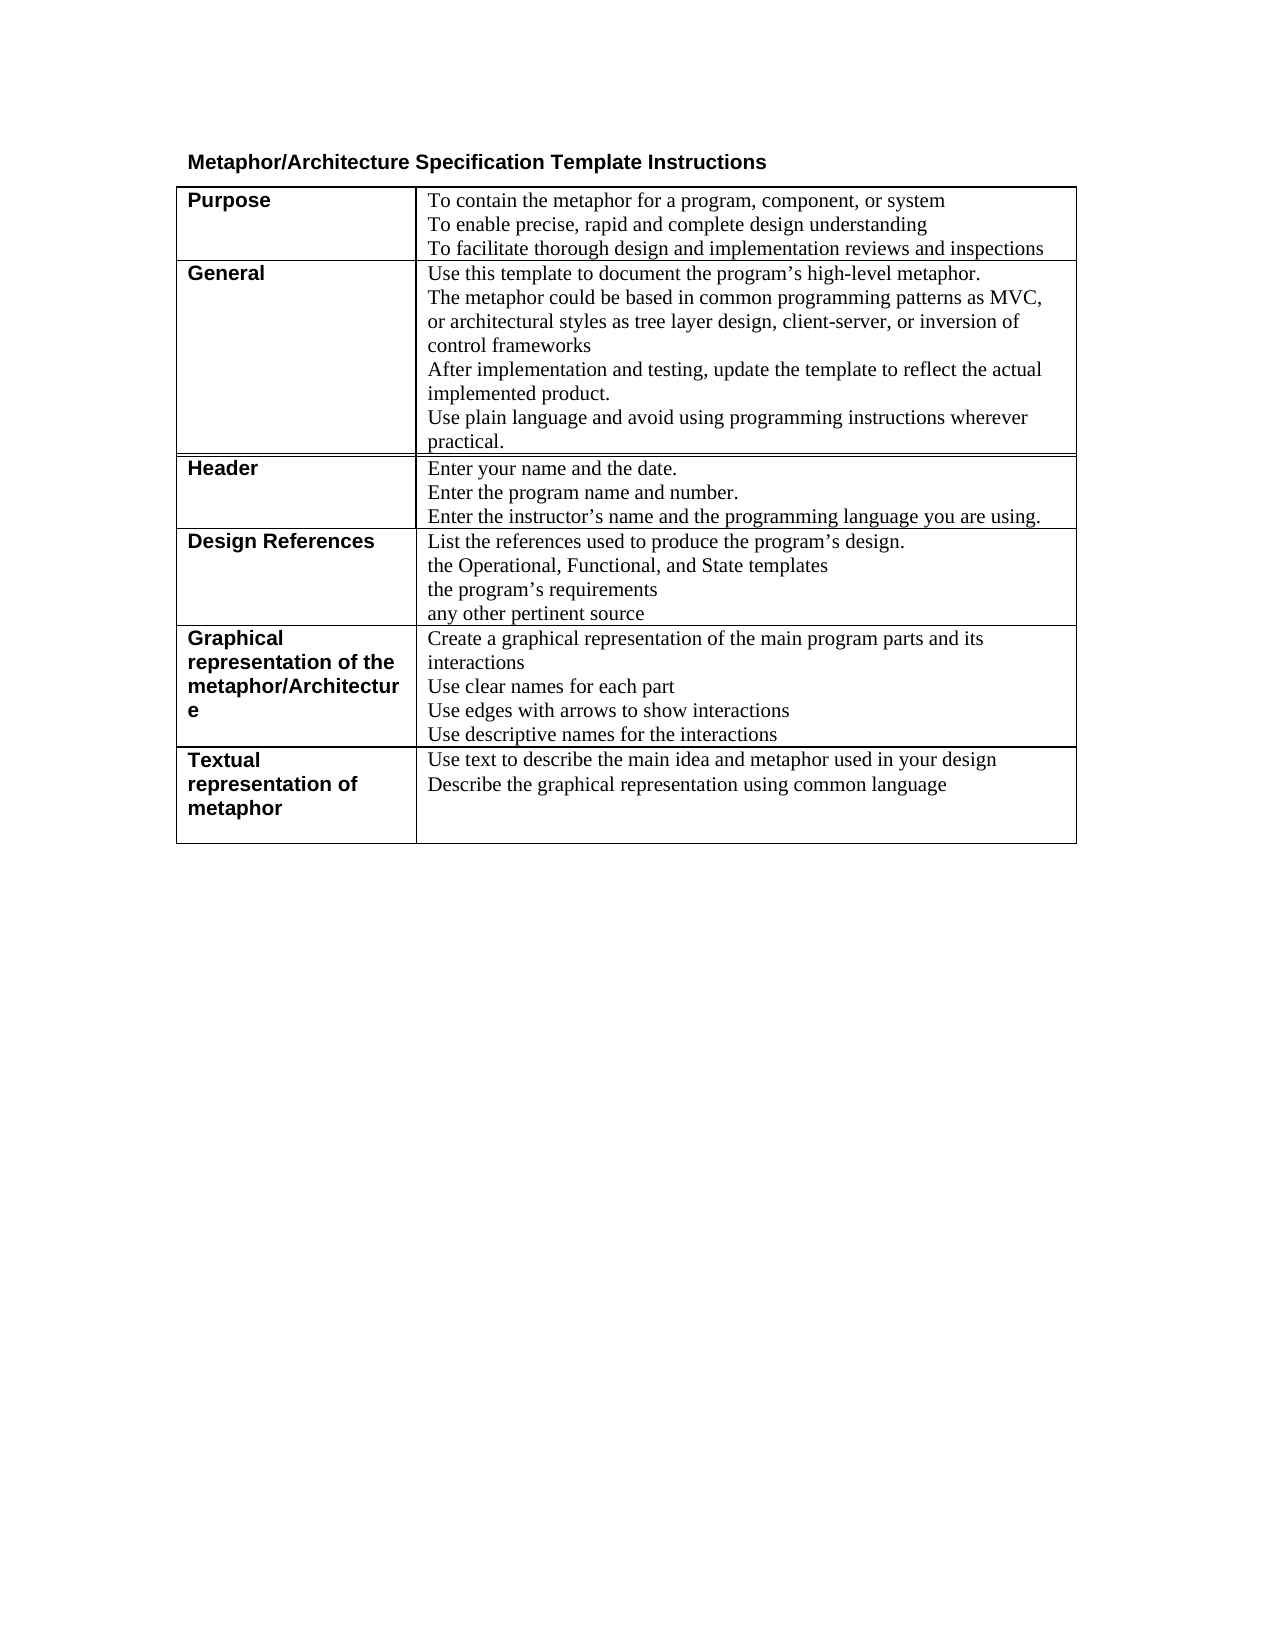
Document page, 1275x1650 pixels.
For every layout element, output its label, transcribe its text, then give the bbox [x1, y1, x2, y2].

table_header Purpose [177, 188, 415, 260]
table_cell Create a graphical representation of the main program parts and its interactions Use clear names for each part Use edges with arrows to show interactions Use descriptive names for the interactions [417, 626, 1076, 746]
table_header To contain the metaphor for a program, component, or system To enable precise, rapid and complete design understanding To facilitate thorough design and implementation reviews and inspections [417, 188, 1076, 260]
table_cell Textual representation of metaphor [177, 748, 416, 843]
title Metaphor/Architecture Specification Template Instructions [187, 150, 1087, 174]
table_cell General [177, 261, 415, 453]
table_cell Enter your name and the date. Enter the program name and number. Enter the instructor’s name and the programming language you are using. [417, 457, 1076, 528]
table_cell Use this template to document the program’s high-level metaphor. The metaphor could be based in common programming patterns as MVC, or architectural styles as tree layer design, client-server, or inversion of control frameworks After implementation and testing, update the template to reflect the actual implemented product. Use plain language and avoid using programming instructions wherever practical. [417, 261, 1076, 453]
table_cell Header [177, 457, 415, 528]
table_cell Graphical representation of the metaphor/Architecture [177, 626, 416, 746]
table_cell Use text to describe the main idea and metaphor used in your design Describe the graphical representation using common language [417, 748, 1076, 843]
table_cell List the references used to produce the program’s design. the Operational, Functional, and State templates the program’s requirements any other pertinent source [417, 529, 1076, 625]
table_cell Design References [177, 529, 416, 625]
